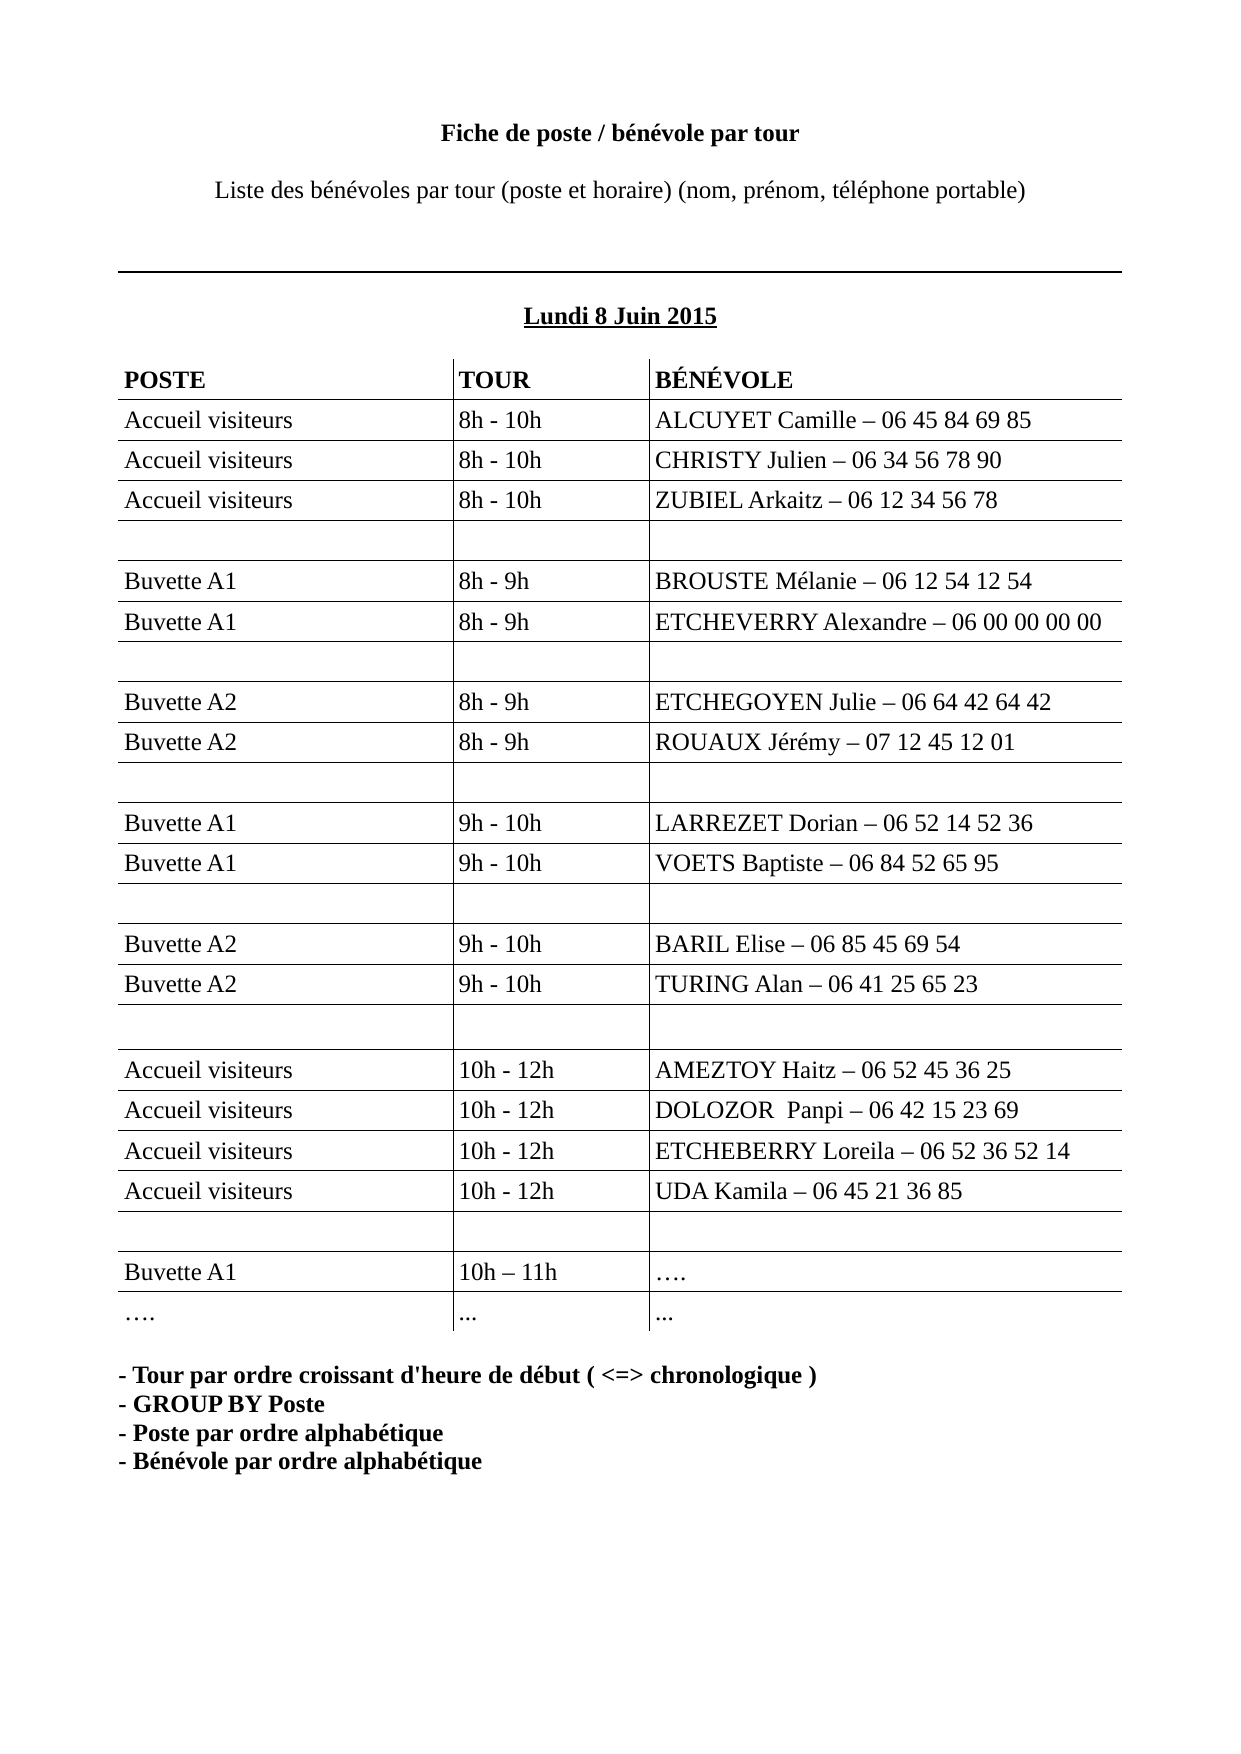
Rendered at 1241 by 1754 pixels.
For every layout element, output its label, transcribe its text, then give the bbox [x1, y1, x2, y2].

table_cell [454, 1212, 649, 1251]
table_cell 8h - 9h [454, 723, 649, 762]
table_cell Buvette A1 [118, 602, 453, 641]
table_cell …. [118, 1292, 453, 1331]
table_cell [650, 521, 1122, 560]
table_cell BROUSTE Mélanie – 06 12 54 12 54 [650, 561, 1122, 601]
table_cell [118, 763, 453, 802]
table_cell [118, 521, 453, 560]
text Fiche de poste / bénévole par tour [118, 118, 1122, 147]
table_cell BARIL Elise – 06 85 45 69 54 [650, 924, 1122, 963]
table_cell Buvette A1 [118, 844, 453, 883]
table_cell ZUBIEL Arkaitz – 06 12 34 56 78 [650, 481, 1122, 520]
text Liste des bénévoles par tour (poste et horaire) (nom, prénom, téléphone portable) [118, 176, 1122, 204]
table_cell [650, 1212, 1122, 1251]
table_cell 10h - 12h [454, 1050, 649, 1089]
table_cell AMEZTOY Haitz – 06 52 45 36 25 [650, 1050, 1122, 1089]
table_cell ROUAUX Jérémy – 07 12 45 12 01 [650, 723, 1122, 762]
table_cell [118, 1212, 453, 1251]
table_cell Buvette A2 [118, 924, 453, 963]
table_cell DOLOZOR Panpi – 06 42 15 23 69 [650, 1091, 1122, 1130]
table_cell 9h - 10h [454, 844, 649, 883]
table_cell 8h - 9h [454, 602, 649, 641]
table_cell ALCUYET Camille – 06 45 84 69 85 [650, 400, 1122, 439]
table_cell [118, 1005, 453, 1049]
table_cell [650, 1005, 1122, 1049]
table_cell ETCHEBERRY Loreila – 06 52 36 52 14 [650, 1131, 1122, 1170]
table_cell [454, 763, 649, 802]
table_cell [118, 642, 453, 681]
table_cell CHRISTY Julien – 06 34 56 78 90 [650, 441, 1122, 480]
table_cell [650, 884, 1122, 923]
text - Bénévole par ordre alphabétique [118, 1446, 1122, 1475]
table_cell 9h - 10h [454, 924, 649, 963]
table_cell UDA Kamila – 06 45 21 36 85 [650, 1171, 1122, 1211]
table_cell TURING Alan – 06 41 25 65 23 [650, 965, 1122, 1004]
text Lundi 8 Juin 2015 [118, 301, 1122, 330]
table_cell Buvette A1 [118, 803, 453, 843]
table_cell 8h - 9h [454, 682, 649, 722]
table_cell Buvette A1 [118, 561, 453, 601]
table_cell 10h - 12h [454, 1171, 649, 1211]
table_cell 9h - 10h [454, 965, 649, 1004]
table_cell ETCHEVERRY Alexandre – 06 00 00 00 00 [650, 602, 1122, 641]
table_cell [650, 642, 1122, 681]
table_cell Buvette A2 [118, 965, 453, 1004]
table_cell [454, 521, 649, 560]
table_cell 10h - 12h [454, 1091, 649, 1130]
table_cell 8h - 10h [454, 481, 649, 520]
table_cell Accueil visiteurs [118, 1091, 453, 1130]
table_cell Accueil visiteurs [118, 1131, 453, 1170]
table_cell Buvette A2 [118, 723, 453, 762]
table_cell Buvette A2 [118, 682, 453, 722]
table_header POSTE [118, 359, 453, 399]
table_cell VOETS Baptiste – 06 84 52 65 95 [650, 844, 1122, 883]
table_cell 8h - 10h [454, 441, 649, 480]
table_cell Accueil visiteurs [118, 481, 453, 520]
table_cell Accueil visiteurs [118, 441, 453, 480]
table_cell [454, 884, 649, 923]
table_cell 9h - 10h [454, 803, 649, 843]
table_cell [118, 884, 453, 923]
table_header BÉNÉVOLE [650, 359, 1122, 399]
table_cell …. [650, 1252, 1122, 1291]
text - Tour par ordre croissant d'heure de début ( <=> chronologique ) [118, 1360, 1122, 1389]
table_cell 8h - 10h [454, 400, 649, 439]
text - Poste par ordre alphabétique [118, 1418, 1122, 1446]
table_cell [454, 642, 649, 681]
table_cell [454, 1005, 649, 1049]
table_cell ... [650, 1292, 1122, 1331]
table_cell Accueil visiteurs [118, 1050, 453, 1089]
table_cell Buvette A1 [118, 1252, 453, 1291]
table_cell Accueil visiteurs [118, 1171, 453, 1211]
table_cell 10h – 11h [454, 1252, 649, 1291]
table_cell Accueil visiteurs [118, 400, 453, 439]
table_cell ETCHEGOYEN Julie – 06 64 42 64 42 [650, 682, 1122, 722]
table_cell [650, 763, 1122, 802]
table_cell LARREZET Dorian – 06 52 14 52 36 [650, 803, 1122, 843]
table_cell 10h - 12h [454, 1131, 649, 1170]
table_cell ... [454, 1292, 649, 1331]
text - GROUP BY Poste [118, 1389, 1122, 1418]
table_header TOUR [454, 359, 649, 399]
table_cell 8h - 9h [454, 561, 649, 601]
